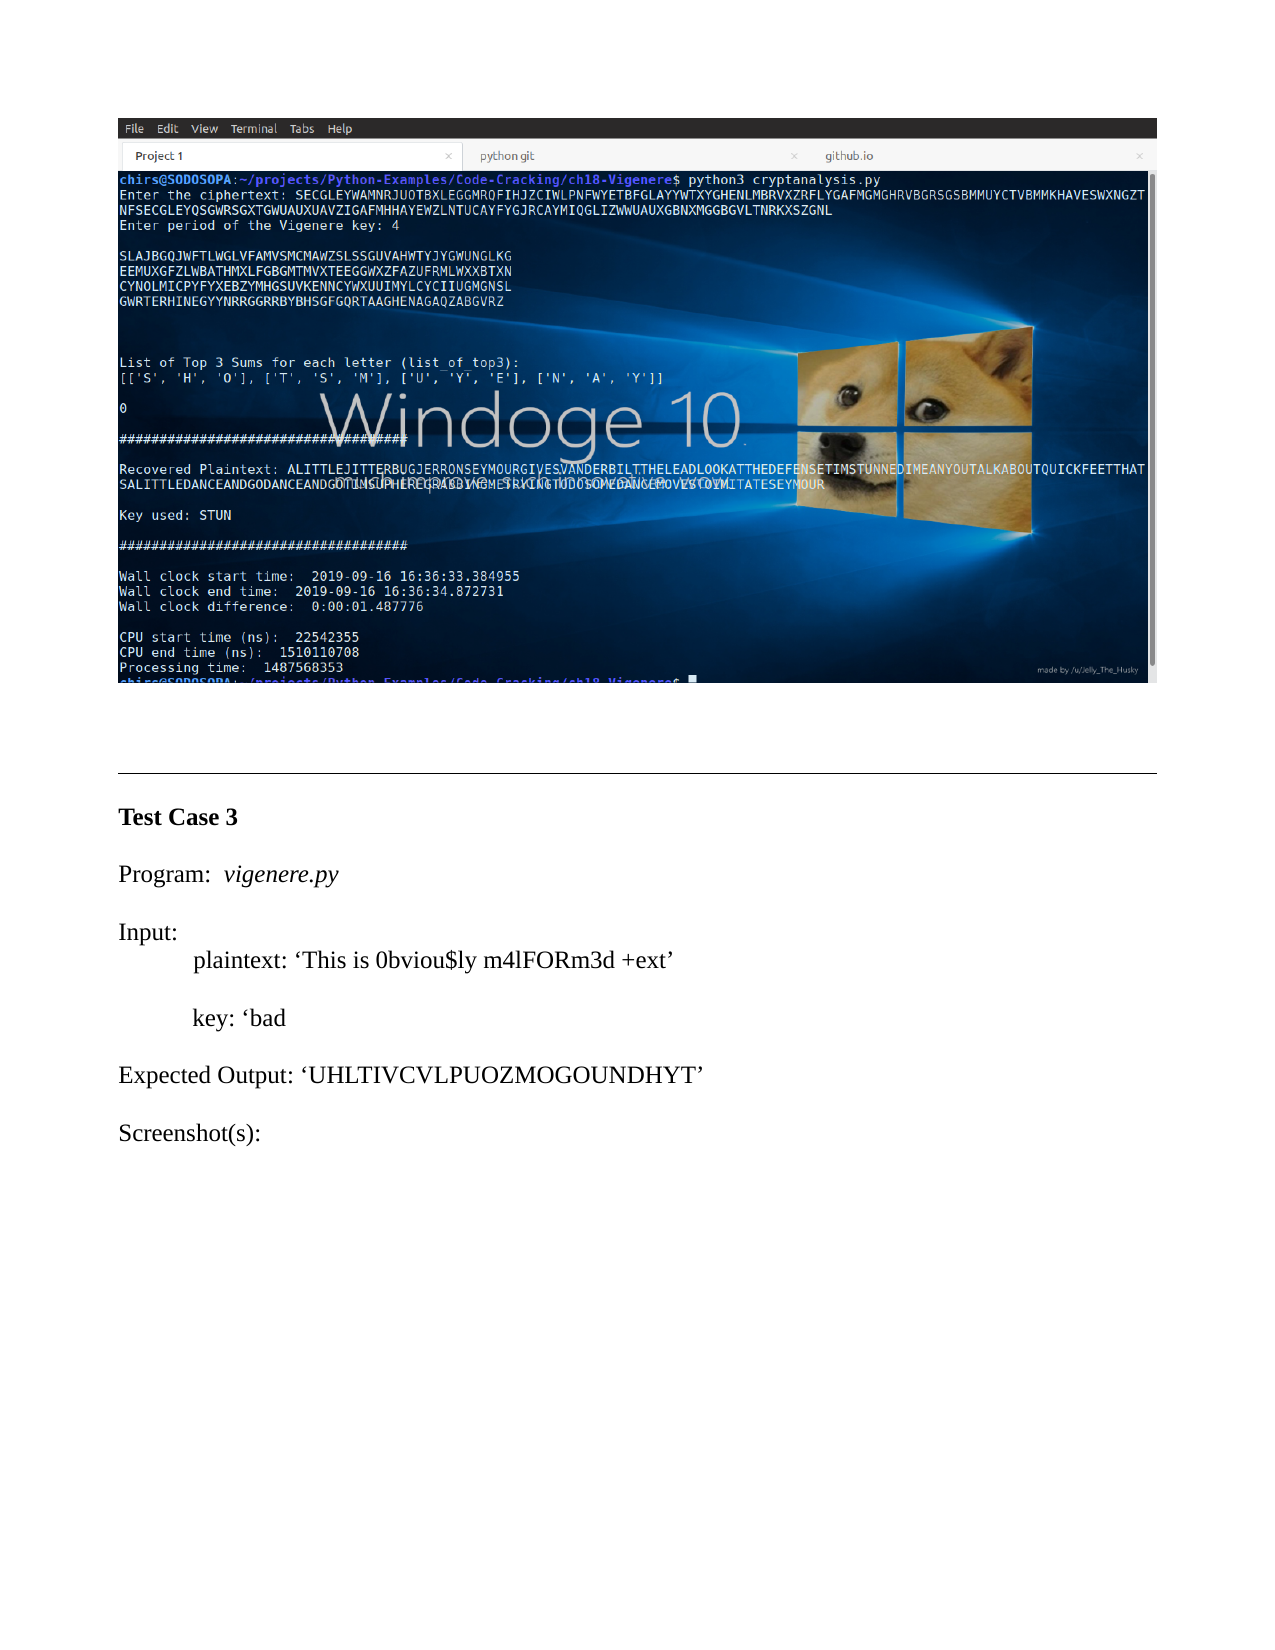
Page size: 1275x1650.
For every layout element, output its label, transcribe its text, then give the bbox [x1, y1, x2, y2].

text plaintext: ‘This is 0bviou$ly m4lFORm3d +ext’ [193, 946, 1157, 974]
text Screenshot(s): [118, 1118, 1157, 1147]
text Input: [118, 917, 1157, 946]
text Test Case 3 [118, 802, 1157, 831]
text Expected Output: ‘UHLTIVCVLPUOZMOGOUNDHYT’ [118, 1032, 1157, 1089]
text key: ‘bad [118, 1003, 1157, 1032]
text Program: vigenere.py [118, 859, 1157, 888]
picture [118, 118, 1157, 683]
